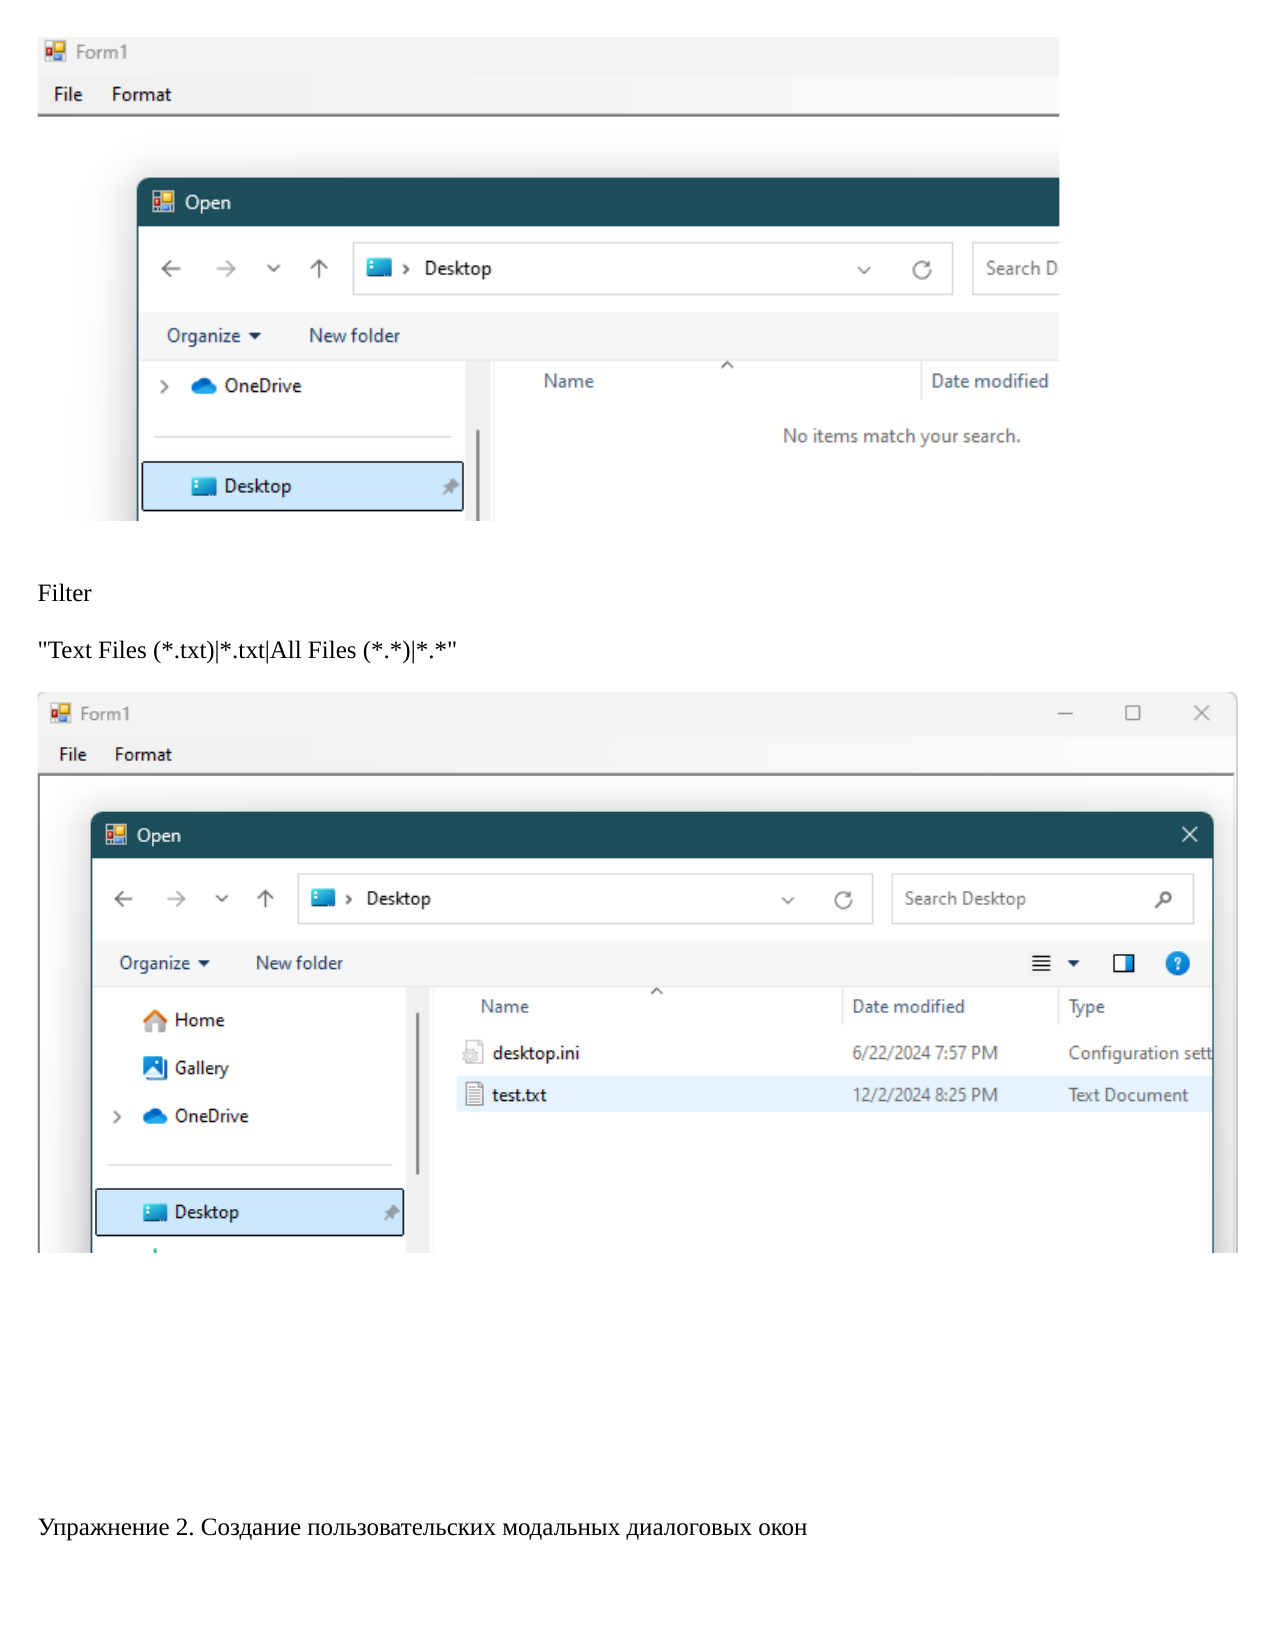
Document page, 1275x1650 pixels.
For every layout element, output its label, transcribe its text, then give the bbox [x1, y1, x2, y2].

text Filter [37, 578, 1237, 607]
picture [37, 692, 1238, 1253]
picture [37, 37, 1060, 521]
text "Text Files (*.txt)|*.txt|All Files (*.*)|*.*" [37, 635, 1237, 664]
text Упражнение 2. Создание пользовательских модальных диалоговых окон [37, 1512, 1237, 1540]
